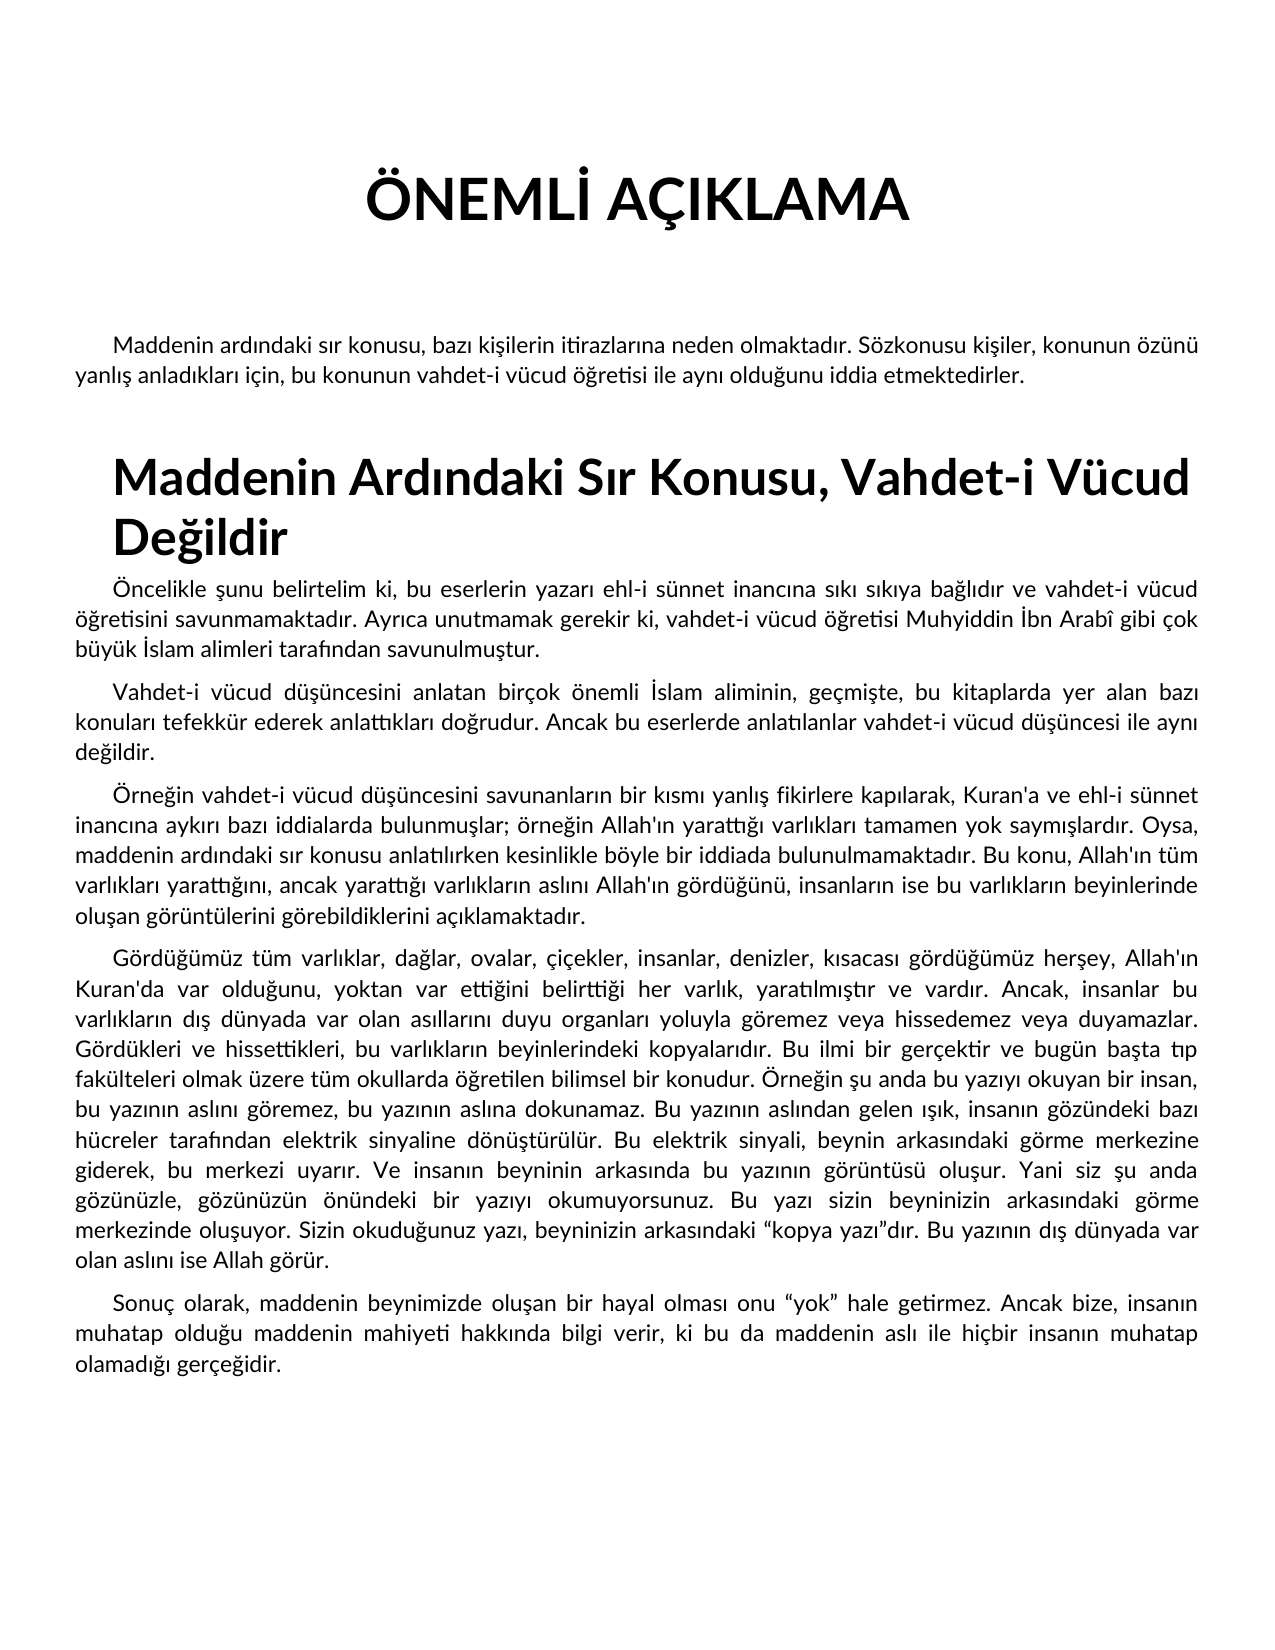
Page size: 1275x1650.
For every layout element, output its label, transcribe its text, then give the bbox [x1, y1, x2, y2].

text Öncelikle şunu belirtelim ki, bu eserlerin yazarı ehl-i sünnet inancına sıkı sıkıya bağlıdır ve vahdet-i vücud öğretisini savunmamaktadır. Ayrıca unutmamak gerekir ki, vahdet-i vücud öğretisi Muhyiddin İbn Arabî gibi çok büyük İslam alimleri tarafından savunulmuştur. [75, 574, 1200, 662]
text Vahdet-i vücud düşüncesini anlatan birçok önemli İslam aliminin, geçmişte, bu kitaplarda yer alan bazı konuları tefekkür ederek anlattıkları doğrudur. Ancak bu eserlerde anlatılanlar vahdet-i vücud düşüncesi ile aynı değildir. [75, 677, 1200, 765]
subtitle ÖNEMLİ AÇIKLAMA [75, 162, 1200, 232]
text Gördüğümüz tüm varlıklar, dağlar, ovalar, çiçekler, insanlar, denizler, kısacası gördüğümüz herşey, Allah'ın Kuran'da var olduğunu, yoktan var ettiğini belirttiği her varlık, yaratılmıştır ve vardır. Ancak, insanlar bu varlıkların dış dünyada var olan asıllarını duyu organları yoluyla göremez veya hissedemez veya duyamazlar. Gördükleri ve hissettikleri, bu varlıkların beyinlerindeki kopyalarıdır. Bu ilmi bir gerçektir ve bugün başta tıp fakülteleri olmak üzere tüm okullarda öğretilen bilimsel bir konudur. Örneğin şu anda bu yazıyı okuyan bir insan, bu yazının aslını göremez, bu yazının aslına dokunamaz. Bu yazının aslından gelen ışık, insanın gözündeki bazı hücreler tarafından elektrik sinyaline dönüştürülür. Bu elektrik sinyali, beynin arkasındaki görme merkezine giderek, bu merkezi uyarır. Ve insanın beyninin arkasında bu yazının görüntüsü oluşur. Yani siz şu anda gözünüzle, gözünüzün önündeki bir yazıyı okumuyorsunuz. Bu yazı sizin beyninizin arkasındaki görme merkezinde oluşuyor. Sizin okuduğunuz yazı, beyninizin arkasındaki “kopya yazı”dır. Bu yazının dış dünyada var olan aslını ise Allah görür. [75, 944, 1200, 1274]
text Örneğin vahdet-i vücud düşüncesini savunanların bir kısmı yanlış fikirlere kapılarak, Kuran'a ve ehl-i sünnet inancına aykırı bazı iddialarda bulunmuşlar; örneğin Allah'ın yarattığı varlıkları tamamen yok saymışlardır. Oysa, maddenin ardındaki sır konusu anlatılırken kesinlikle böyle bir iddiada bulunulmamaktadır. Bu konu, Allah'ın tüm varlıkları yarattığını, ancak yarattığı varlıkların aslını Allah'ın gördüğünü, insanların ise bu varlıkların beyinlerinde oluşan görüntülerini görebildiklerini açıklamaktadır. [75, 781, 1200, 929]
subtitle Maddenin Ardındaki Sır Konusu, Vahdet-i Vücud Değildir [112, 446, 1200, 566]
text Maddenin ardındaki sır konusu, bazı kişilerin itirazlarına neden olmaktadır. Sözkonusu kişiler, konunun özünü yanlış anladıkları için, bu konunun vahdet-i vücud öğretisi ile aynı olduğunu iddia etmektedirler. [75, 330, 1200, 388]
text Sonuç olarak, maddenin beynimizde oluşan bir hayal olması onu “yok” hale getirmez. Ancak bize, insanın muhatap olduğu maddenin mahiyeti hakkında bilgi verir, ki bu da maddenin aslı ile hiçbir insanın muhatap olamadığı gerçeğidir. [75, 1289, 1200, 1377]
